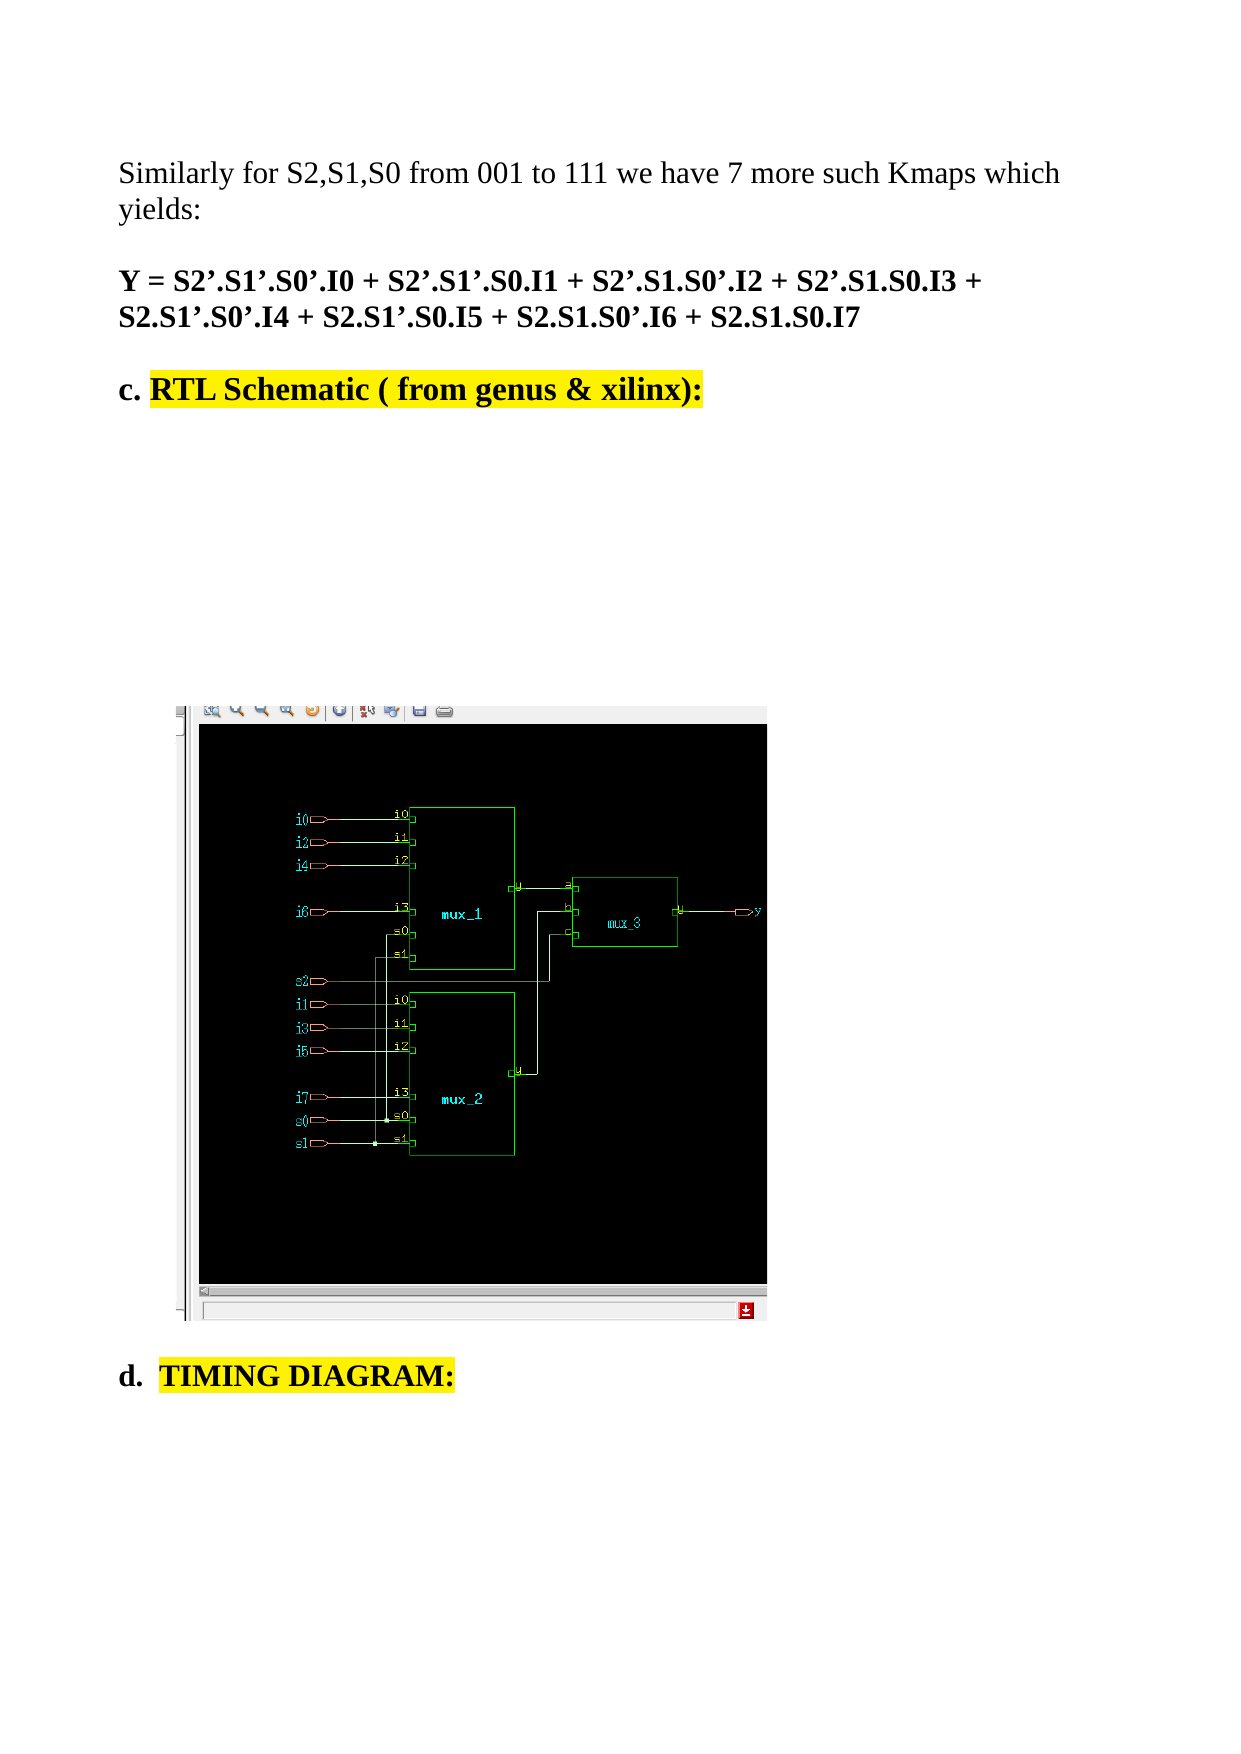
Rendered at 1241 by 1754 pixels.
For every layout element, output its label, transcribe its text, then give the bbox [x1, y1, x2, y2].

text Y = S2’.S1’.S0’.I0 + S2’.S1’.S0.I1 + S2’.S1.S0’.I2 + S2’.S1.S0.I3 + S2.S1’.S0’.I4 + S2.S1’.S0.I5 + S2.S1.S0’.I6 + S2.S1.S0.I7 [118, 262, 1122, 334]
text c. RTL Schematic ( from genus & xilinx): [118, 370, 1122, 408]
picture [175, 706, 768, 1321]
text Similarly for S2,S1,S0 from 001 to 111 we have 7 more such Kmaps which yields: [118, 154, 1122, 226]
text d. TIMING DIAGRAM: [118, 1357, 1122, 1393]
